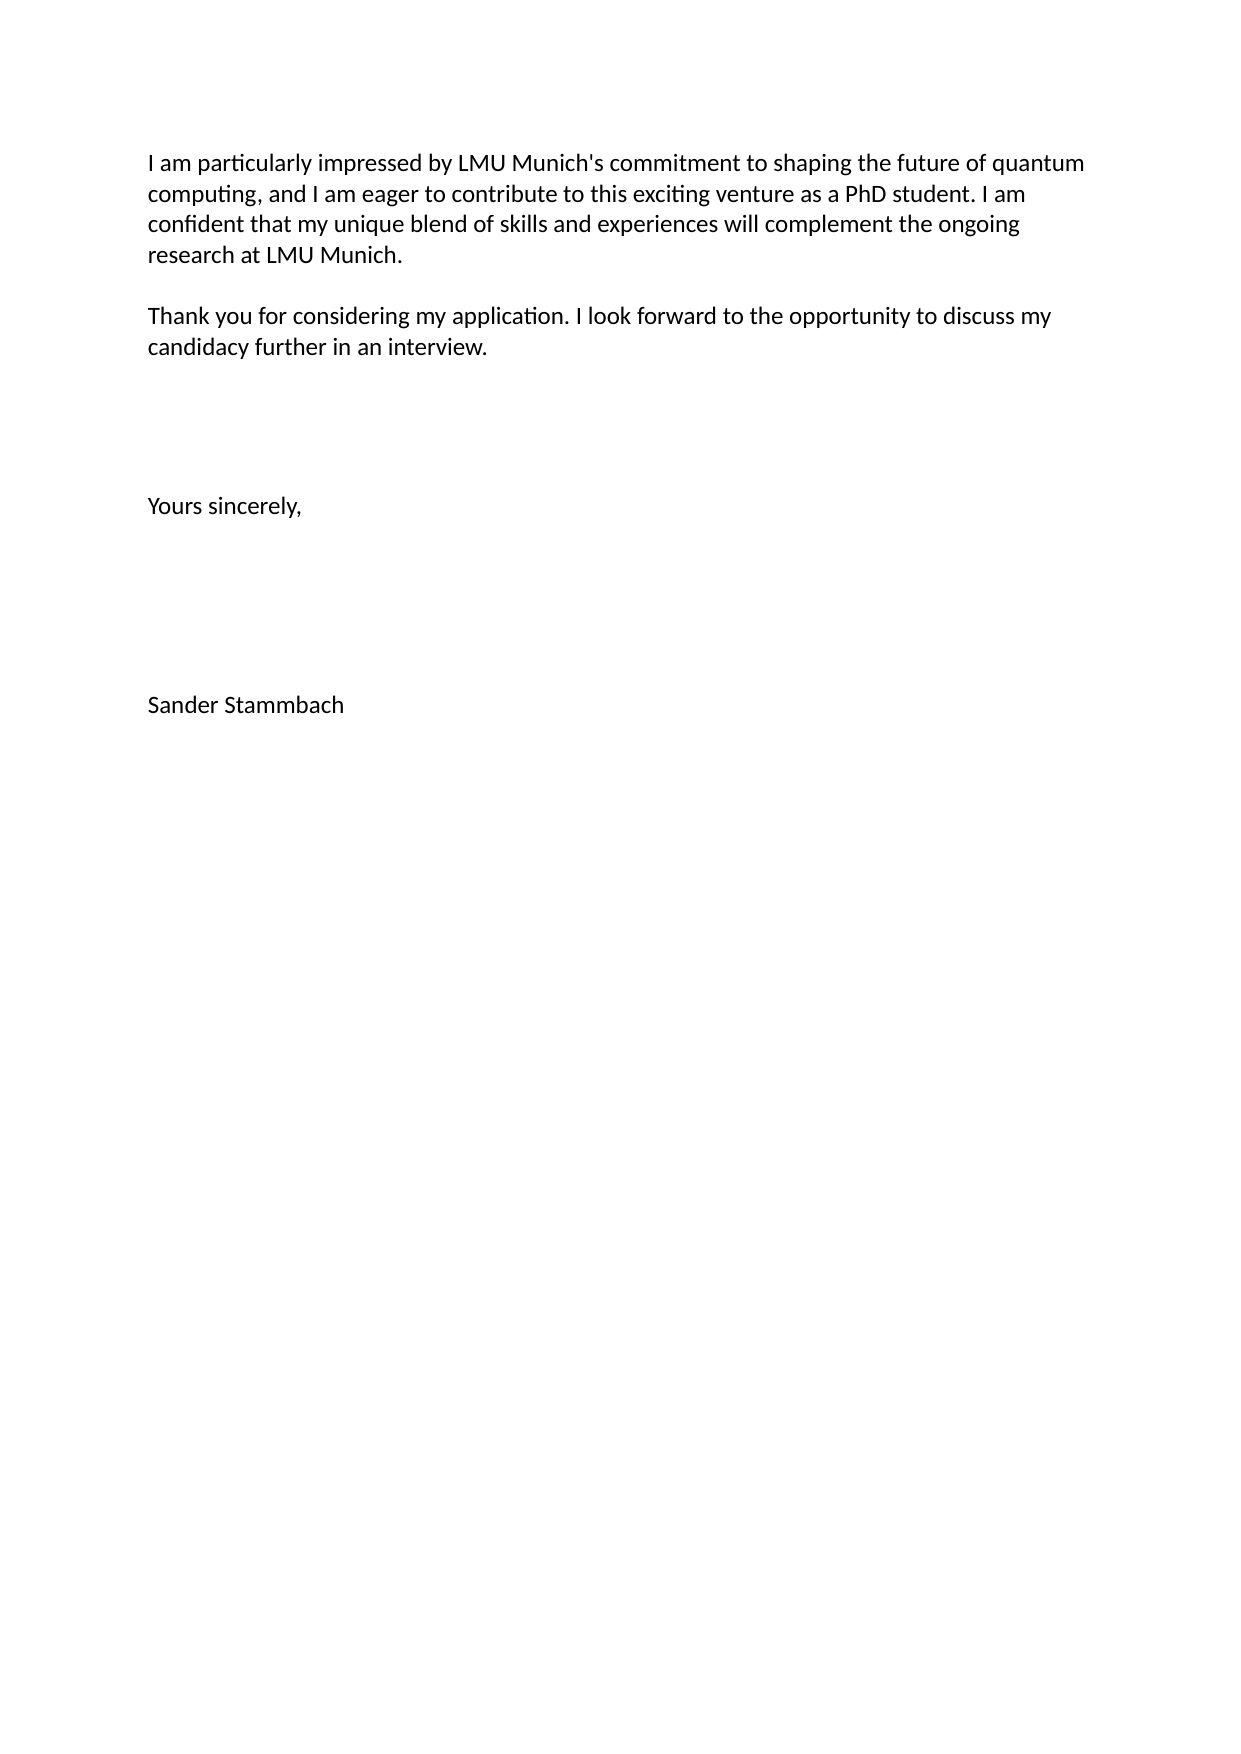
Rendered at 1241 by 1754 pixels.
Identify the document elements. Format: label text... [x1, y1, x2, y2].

text I am particularly impressed by LMU Munich's commitment to shaping the future of quantum computing, and I am eager to contribute to this exciting venture as a PhD student. I am confident that my unique blend of skills and experiences will complement the ongoing research at LMU Munich. [148, 148, 1093, 270]
text Yours sincerely, [148, 490, 1093, 520]
text Thank you for considering my application. I look forward to the opportunity to discuss my candidacy further in an interview. [148, 300, 1093, 361]
text Sander Stammbach [148, 689, 1093, 719]
